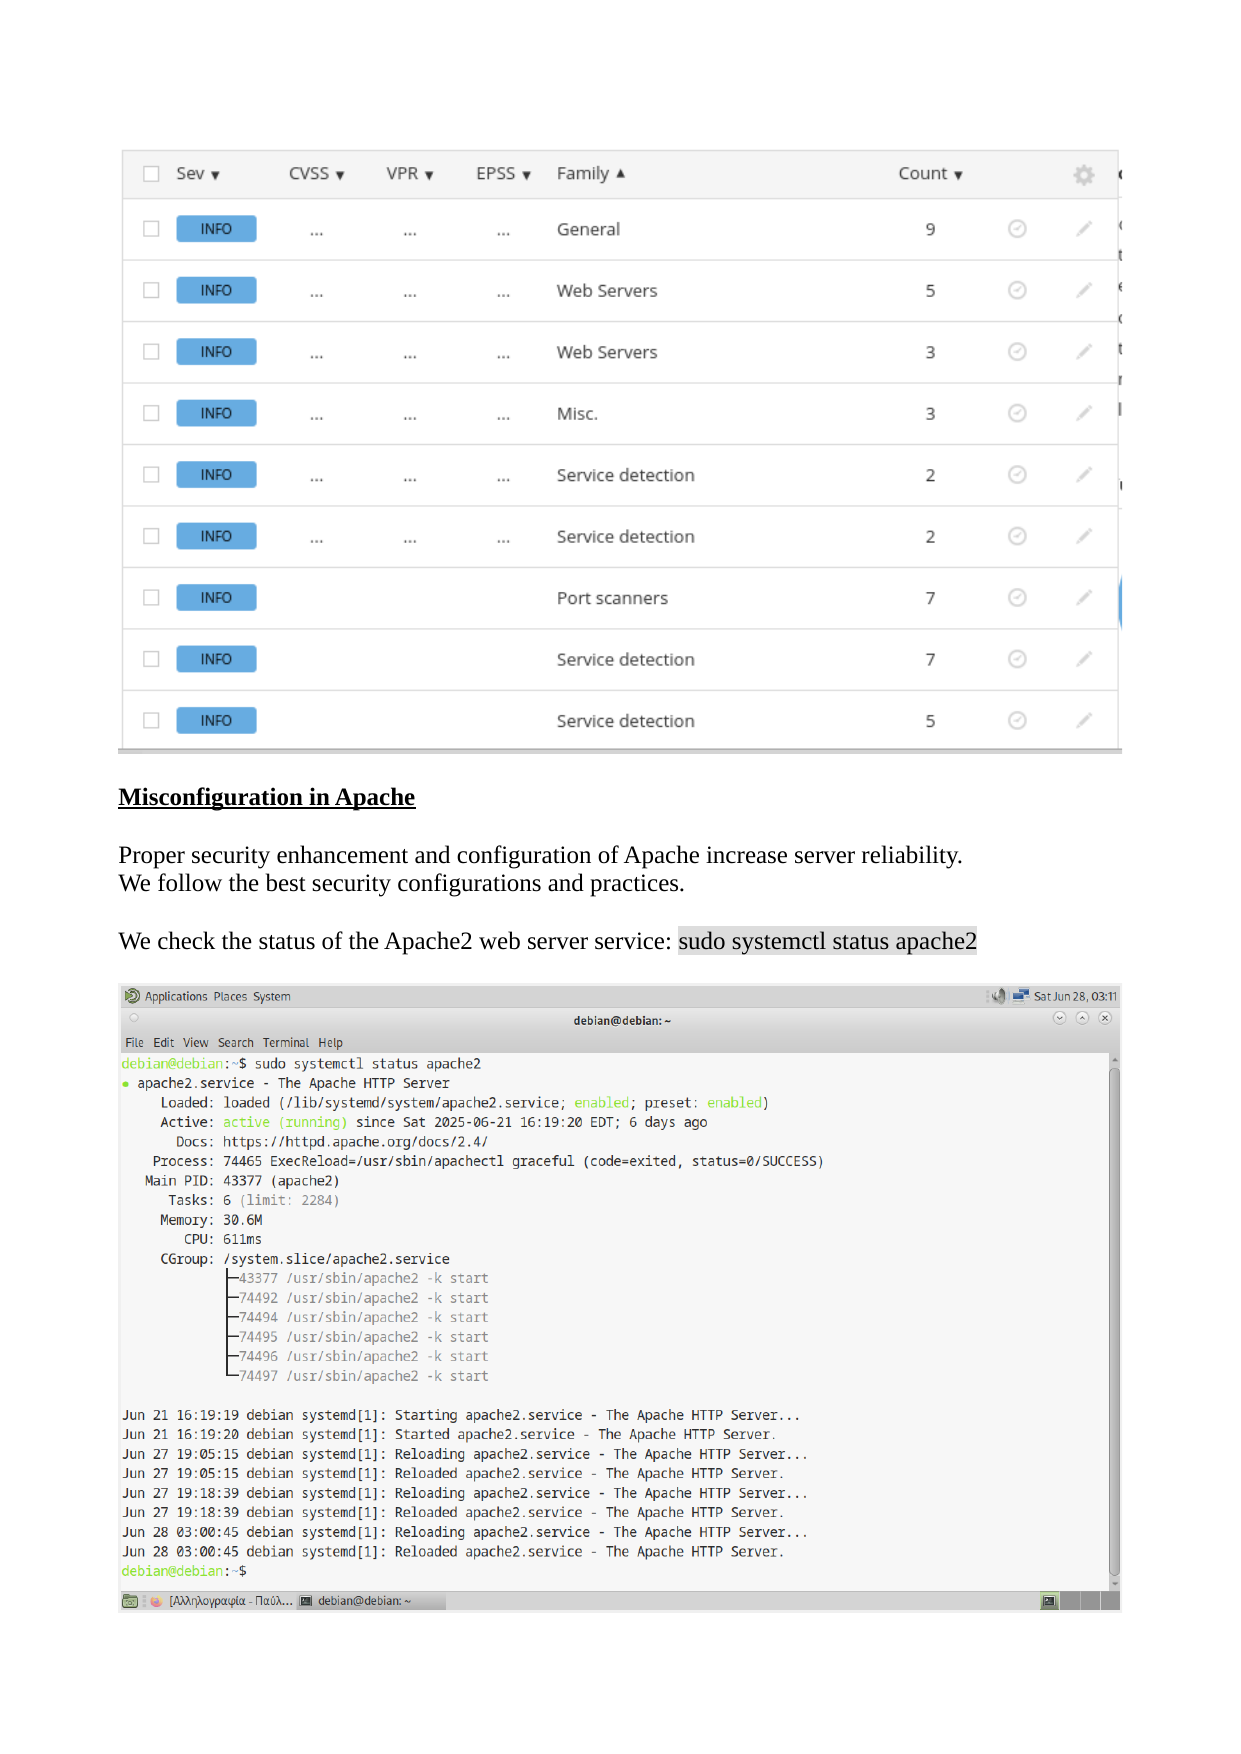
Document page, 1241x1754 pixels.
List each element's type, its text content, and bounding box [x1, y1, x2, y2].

picture [118, 983, 1123, 1613]
picture [118, 146, 1123, 754]
text Proper security enhancement and configuration of Apache increase server reliability. [118, 840, 1122, 868]
text We follow the best security configurations and practices. [118, 868, 1122, 897]
text We check the status of the Apache2 web server service: sudo systemctl status apache2 [118, 926, 1122, 955]
text Misconfiguration in Apache [118, 782, 1122, 811]
